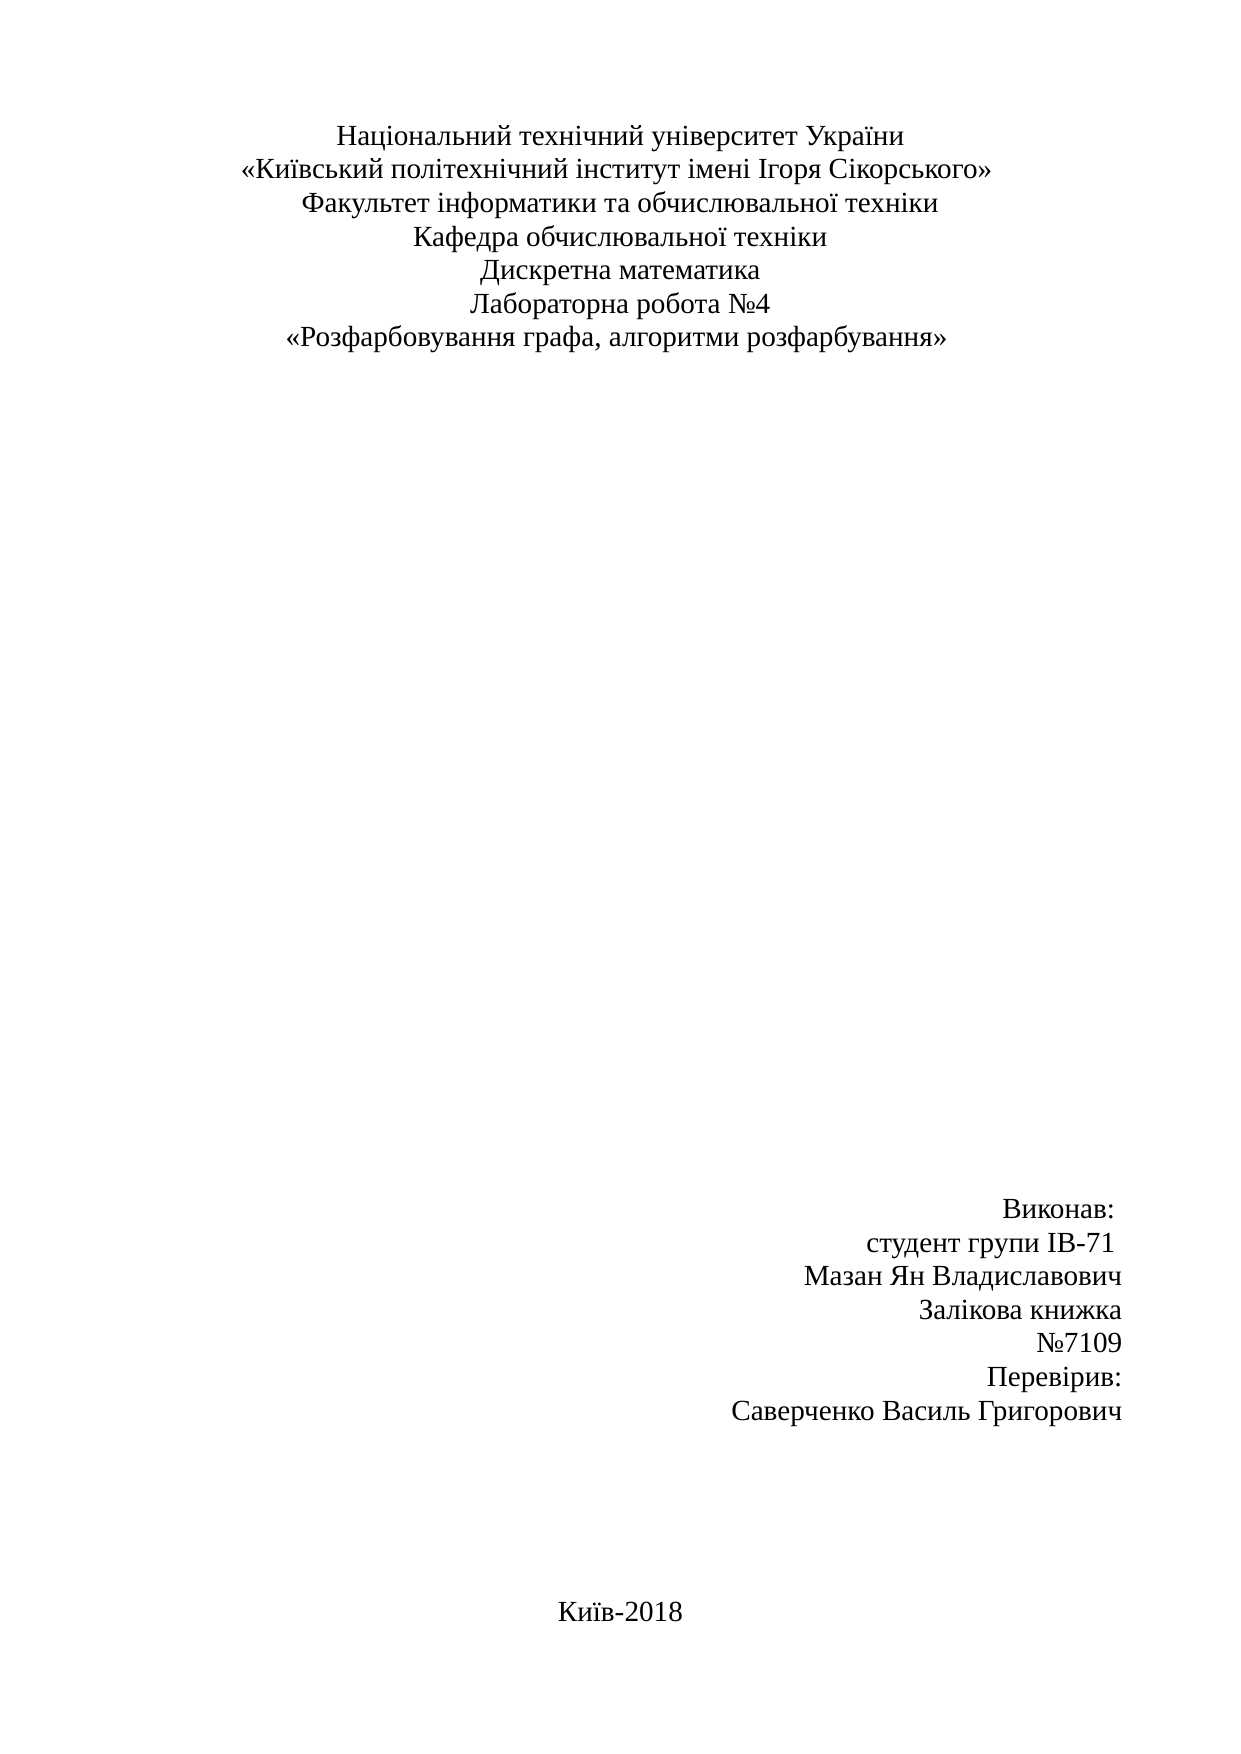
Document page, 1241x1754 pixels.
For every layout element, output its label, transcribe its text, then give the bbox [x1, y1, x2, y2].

text Перевірив: [118, 1359, 1122, 1393]
text «Розфарбовування графа, алгоритми розфарбування» [118, 319, 1122, 353]
text Лабораторна робота №4 [118, 286, 1122, 319]
text Факультет інформатики та обчислювальної техніки [118, 185, 1122, 219]
text №7109 [118, 1326, 1122, 1359]
text студент групи ІВ-71 [118, 1225, 1122, 1258]
text Залікова книжка [118, 1292, 1122, 1326]
text Дискретна математика [118, 252, 1122, 286]
text «Київський політехнічний інститут імені Ігоря Сікорського» [118, 152, 1122, 185]
text Саверченко Василь Григорович [118, 1393, 1122, 1426]
text Кафедра обчислювальної техніки [118, 219, 1122, 252]
text Київ-2018 [118, 1594, 1122, 1627]
text Виконав: [118, 1191, 1122, 1225]
text Мазан Ян Владиславович [118, 1258, 1122, 1292]
text Національний технічний університет України [118, 118, 1122, 152]
